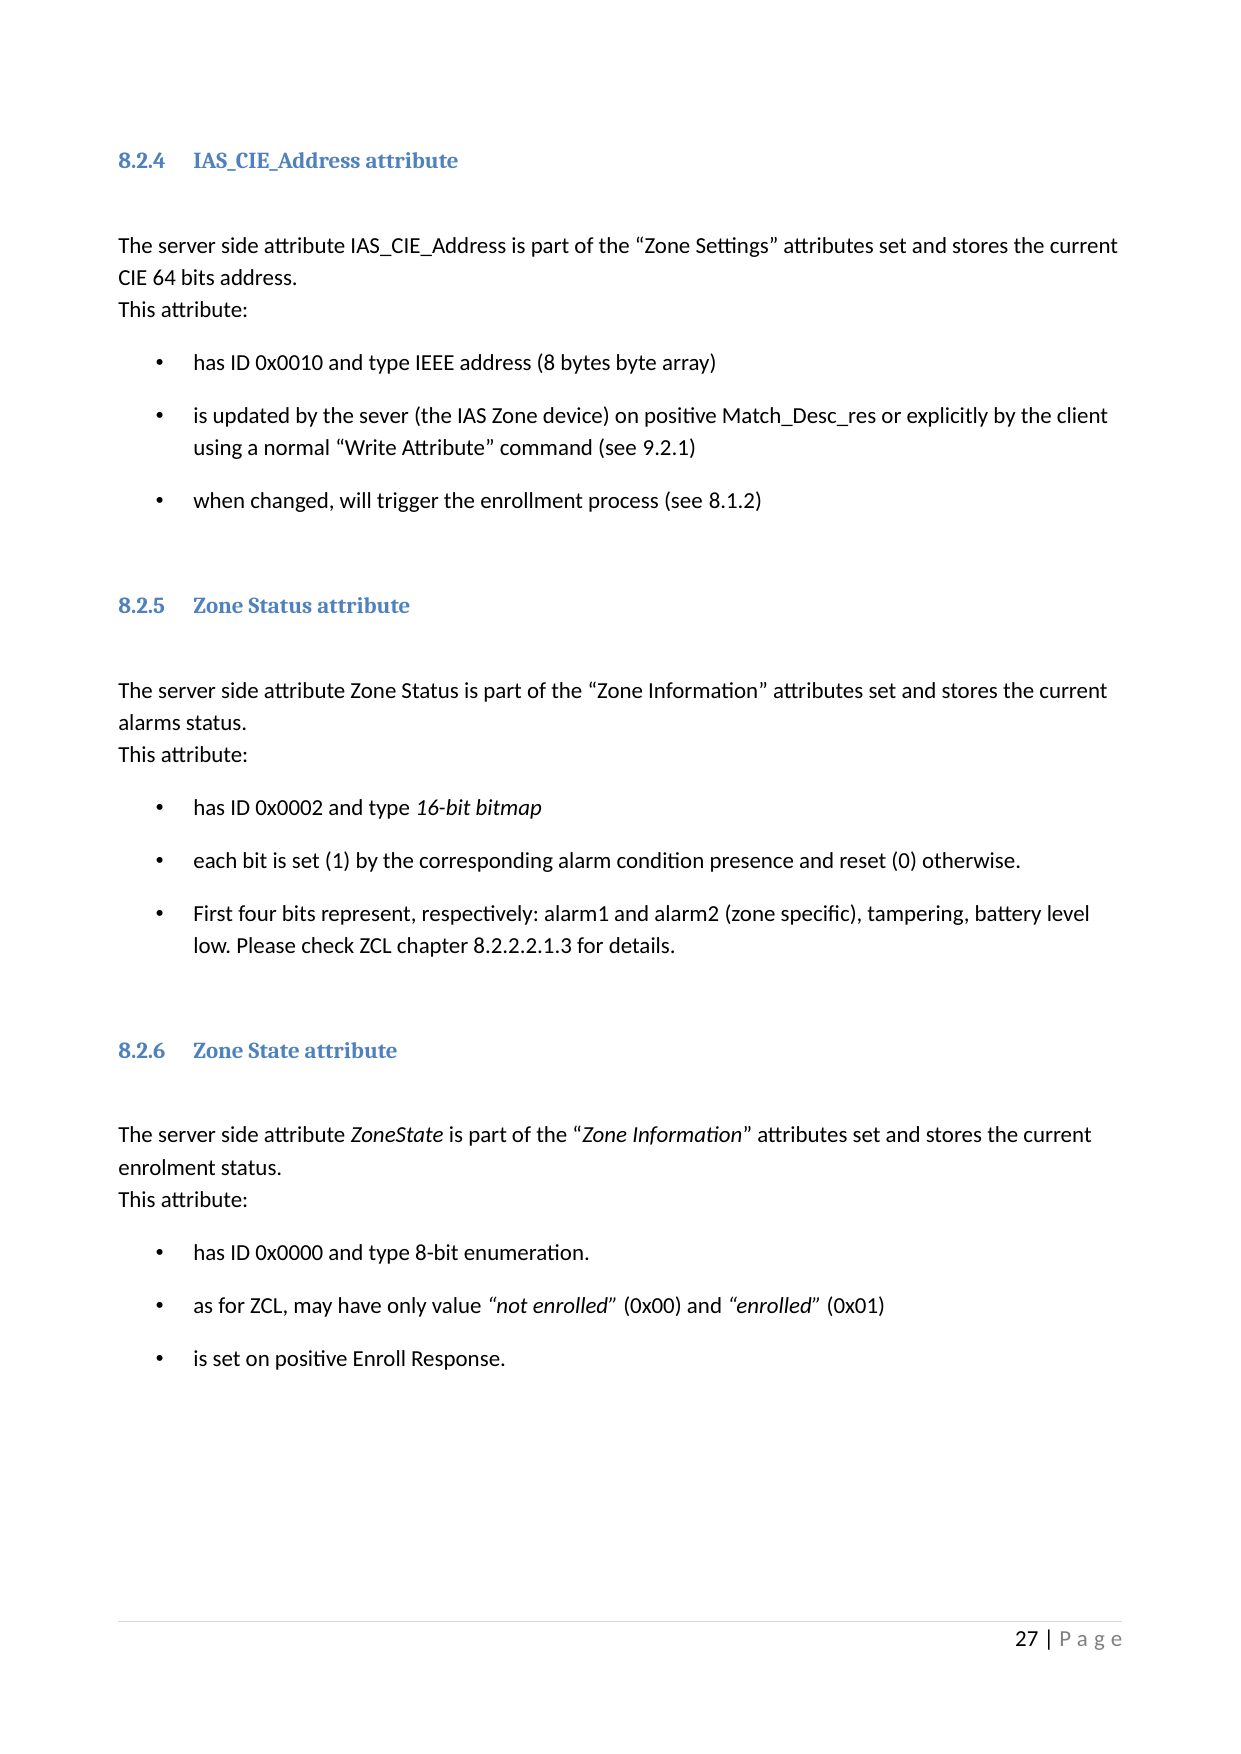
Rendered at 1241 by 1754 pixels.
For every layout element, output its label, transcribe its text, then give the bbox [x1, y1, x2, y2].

text The server side attribute Zone Status is part of the “Zone Information” attributes set and stores the current alarms status. This attribute: [118, 676, 1122, 768]
subtitle Zone Status attribute [118, 592, 1122, 619]
list is updated by the sever (the IAS Zone device) on positive Match_Desc_res or explicitly by the client using a normal “Write Attribute” command (see 9.2.1) [156, 401, 1122, 461]
list is set on positive Enroll Response. [156, 1344, 1122, 1372]
list has ID 0x0002 and type 16-bit bitmap [156, 793, 1122, 821]
subtitle Zone State attribute [118, 1037, 1122, 1064]
list when changed, will trigger the enrollment process (see 8.1.2) [156, 486, 1122, 514]
list each bit is set (1) by the corresponding alarm condition presence and reset (0) otherwise. [156, 846, 1122, 874]
list First four bits represent, respectively: alarm1 and alarm2 (zone specific), tampering, battery level low. Please check ZCL chapter 8.2.2.2.1.3 for details. [156, 899, 1122, 959]
list has ID 0x0010 and type IEEE address (8 bytes byte array) [156, 348, 1122, 376]
text The server side attribute ZoneState is part of the “Zone Information” attributes set and stores the current enrolment status. This attribute: [118, 1121, 1122, 1213]
text The server side attribute IAS_CIE_Address is part of the “Zone Settings” attributes set and stores the current CIE 64 bits address. This attribute: [118, 231, 1122, 323]
subtitle IAS_CIE_Address attribute [118, 148, 1122, 174]
list has ID 0x0000 and type 8-bit enumeration. [156, 1238, 1122, 1266]
list as for ZCL, may have only value “not enrolled” (0x00) and “enrolled” (0x01) [156, 1291, 1122, 1319]
